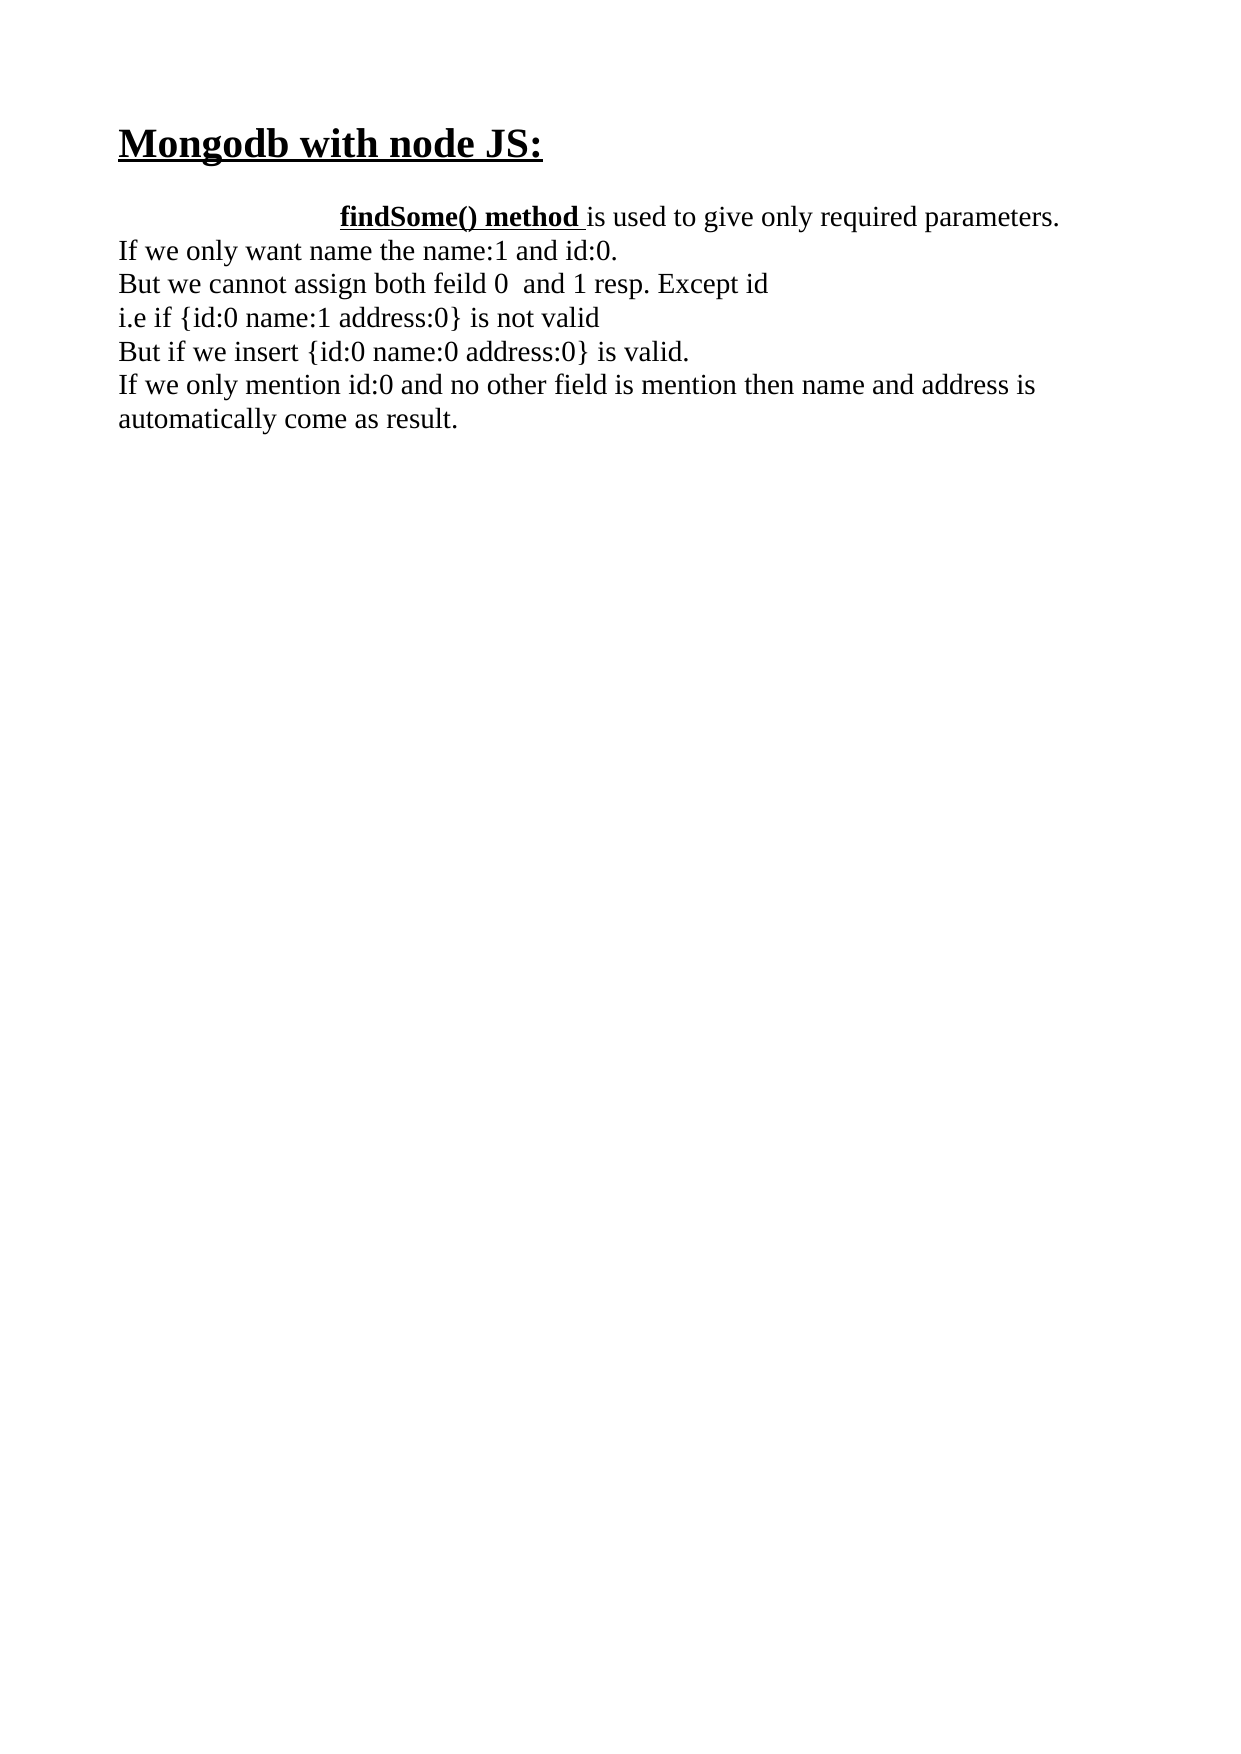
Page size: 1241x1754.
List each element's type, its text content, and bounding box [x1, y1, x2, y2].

text But we cannot assign both feild 0 and 1 resp. Except id [118, 267, 1122, 300]
text i.e if {id:0 name:1 address:0} is not valid [118, 300, 1122, 334]
text Mongodb with node JS: [118, 118, 1122, 166]
text If we only want name the name:1 and id:0. [118, 233, 1122, 267]
text If we only mention id:0 and no other field is mention then name and address is automatically come as result. [118, 367, 1122, 434]
text findSome() method is used to give only required parameters. [118, 199, 1122, 233]
text But if we insert {id:0 name:0 address:0} is valid. [118, 334, 1122, 367]
